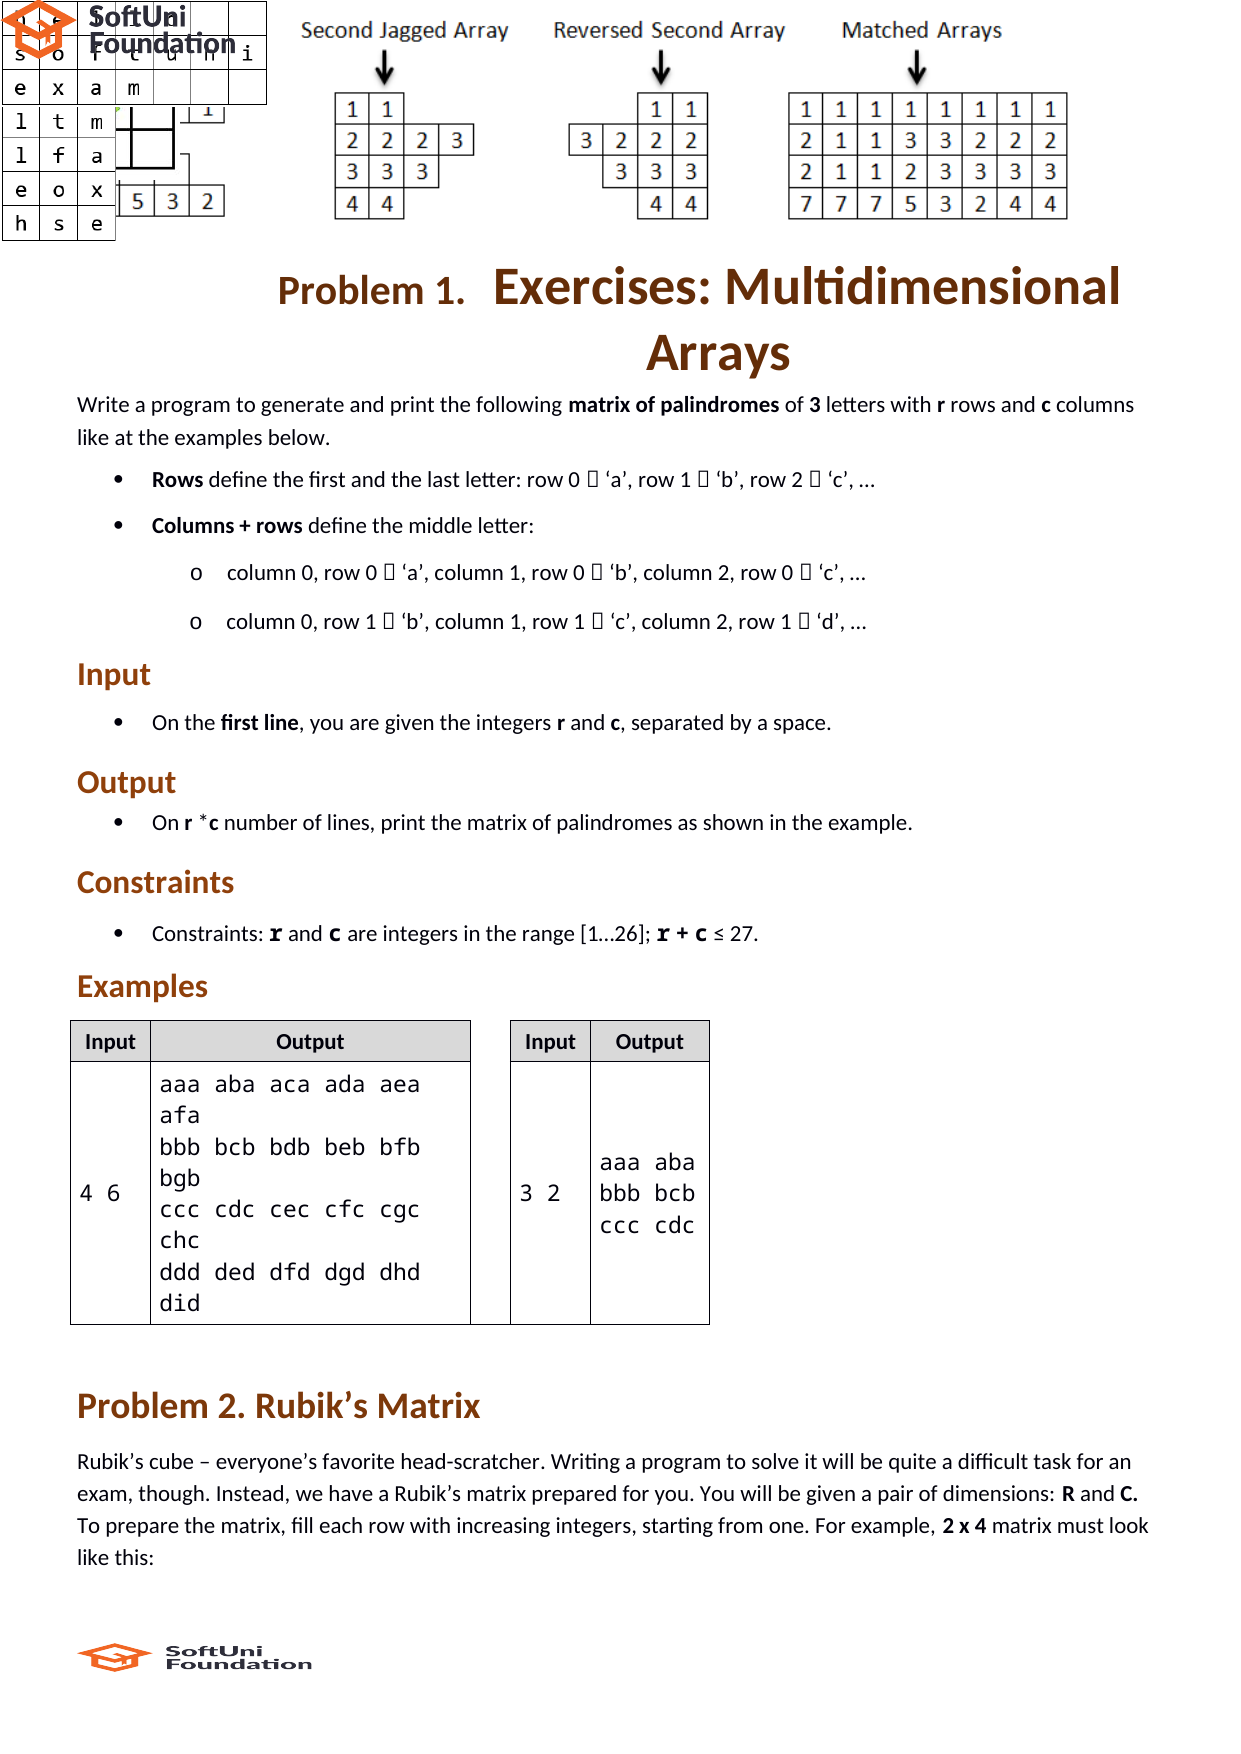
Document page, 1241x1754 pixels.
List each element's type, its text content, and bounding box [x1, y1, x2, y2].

list On r *c number of lines, print the matrix of palindromes as shown in the example. [114, 808, 1163, 836]
subtitle Problem 2. Rubik’s Matrix [77, 1382, 1163, 1427]
subtitle Examples [77, 965, 1163, 1006]
table_header Input [511, 1021, 590, 1061]
text Write a program to generate and print the following matrix of palindromes of 3 letters with r rows and c columns like at the examples below. [77, 391, 1163, 451]
list Constraints: r and c are integers in the range [1…26]; r + c ≤ 27. [114, 916, 1163, 948]
list Columns + rows define the middle letter: [114, 512, 1163, 540]
list On the first line, you are given the integers r and c, separated by a space. [114, 708, 1163, 737]
subtitle Output [77, 762, 1163, 802]
list Rows define the first and the last letter: row 0  ‘a’, row 1  ‘b’, row 2  ‘c’, … [114, 463, 1163, 494]
list column 0, row 0  ‘a’, column 1, row 0  ‘b’, column 2, row 0  ‘c’, … [189, 556, 1163, 588]
table_header Input [71, 1021, 150, 1061]
subtitle Constraints [77, 861, 1163, 902]
table_header Output [591, 1021, 709, 1061]
list column 0, row 1  ‘b’, column 1, row 1  ‘c’, column 2, row 1  ‘d’, … [189, 605, 1163, 636]
table_cell 3 2 [511, 1062, 590, 1324]
table_header Output [151, 1021, 470, 1061]
subtitle Input [77, 653, 1163, 694]
table_cell aaa aba aca ada aea afa bbb bcb bdb beb bfb bgb ccc cdc cec cfc cgc chc ddd ded dfd dgd dhd did [151, 1062, 470, 1324]
picture [0, 0, 1087, 252]
table_header [471, 1020, 510, 1324]
subtitle Exercises: Multidimensional Arrays [236, 99, 1163, 384]
picture [76, 1643, 312, 1672]
table_cell aaa aba bbb bcb ccc cdc [591, 1062, 709, 1324]
text Rubik’s cube – everyone’s favorite head-scratcher. Writing a program to solve it will be quite a difficult task for an exam, though. Instead, we have a Rubik’s matrix prepared for you. You will be given a pair of dimensions: R and C. To prepare the matrix, fill each row with increasing integers, starting from one. For example, 2 x 4 matrix must look like this: [77, 1447, 1163, 1571]
table_cell 4 6 [71, 1062, 150, 1324]
